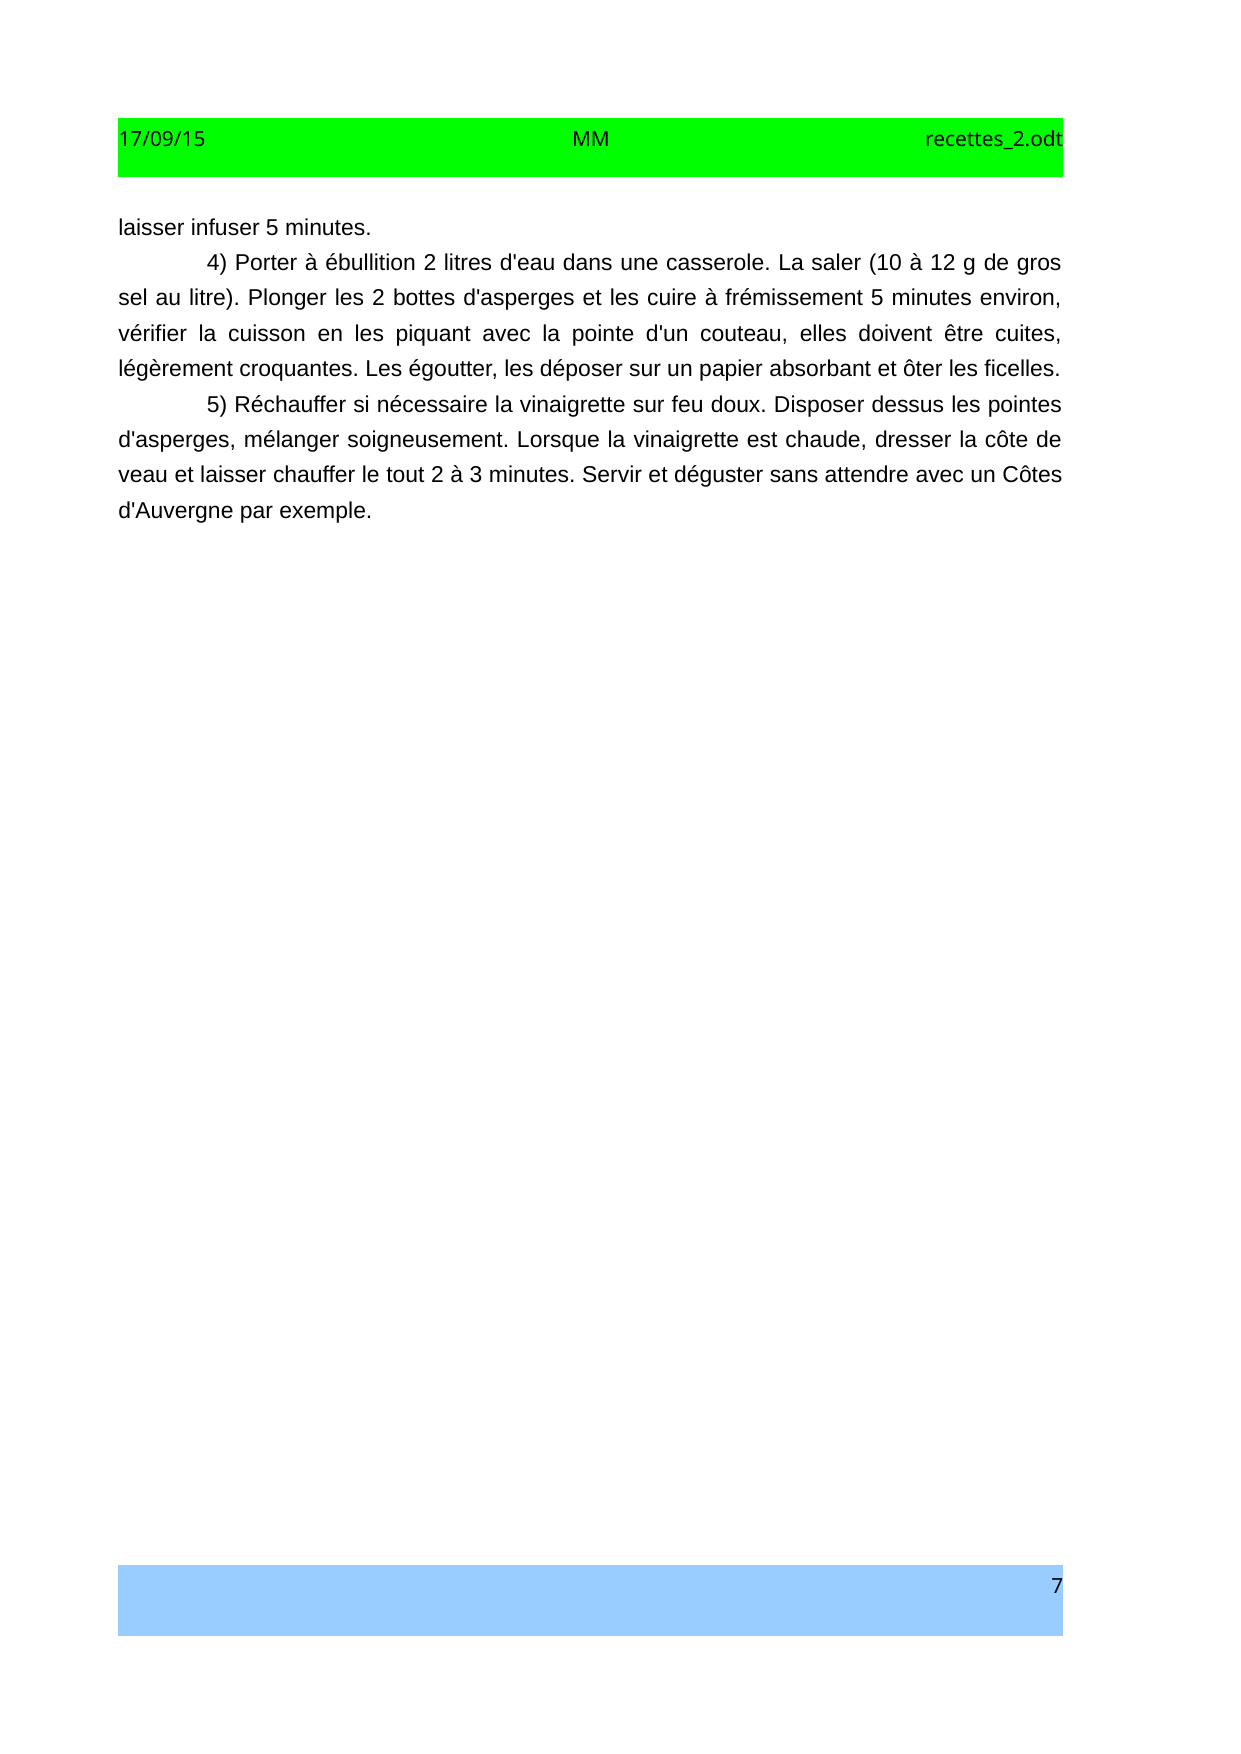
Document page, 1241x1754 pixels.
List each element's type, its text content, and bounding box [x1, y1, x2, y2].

text laisser infuser 5 minutes. [118, 207, 1063, 242]
text 5) Réchauffer si nécessaire la vinaigrette sur feu doux. Disposer dessus les pointes d'asperges, mélanger soigneusement. Lorsque la vinaigrette est chaude, dresser la côte de veau et laisser chauffer le tout 2 à 3 minutes. Servir et déguster sans attendre avec un Côtes d'Auvergne par exemple. [118, 384, 1063, 525]
text 4) Porter à ébullition 2 litres d'eau dans une casserole. La saler (10 à 12 g de gros sel au litre). Plonger les 2 bottes d'asperges et les cuire à frémissement 5 minutes environ, vérifier la cuisson en les piquant avec la pointe d'un couteau, elles doivent être cuites, légèrement croquantes. Les égoutter, les déposer sur un papier absorbant et ôter les ficelles. [118, 242, 1063, 384]
